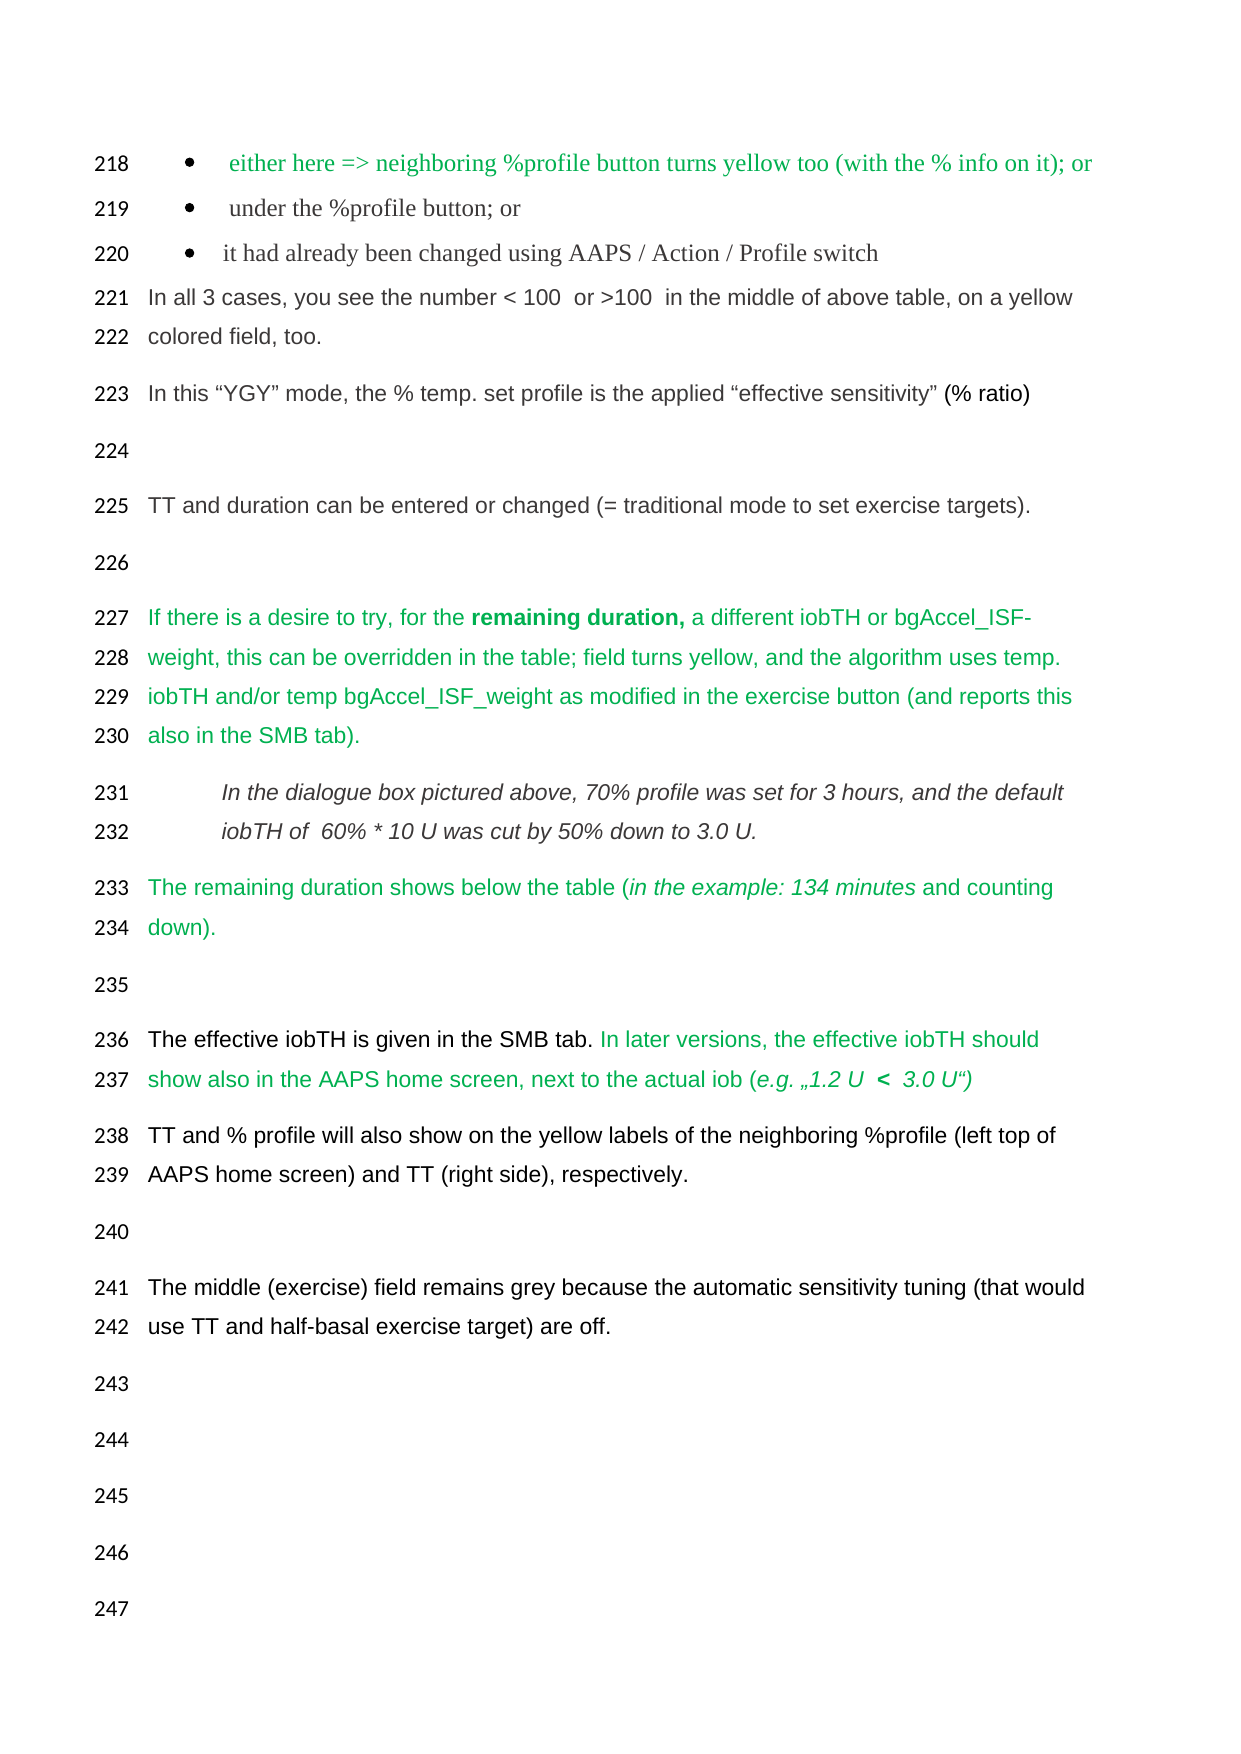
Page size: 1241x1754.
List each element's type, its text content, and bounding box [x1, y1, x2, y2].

text In this “YGY” mode, the % temp. set profile is the applied “effective sensitivity” (% ratio) [148, 379, 1093, 406]
list either here => neighboring %profile button turns yellow too (with the % info on it); or [185, 148, 1093, 176]
text The effective iobTH is given in the SMB tab. In later versions, the effective iobTH should show also in the AAPS home screen, next to the actual iob (e.g. „1.2 U < 3.0 U“) [148, 1026, 1093, 1092]
text TT and duration can be entered or changed (= traditional mode to set exercise targets). [148, 492, 1093, 518]
list under the %profile button; or [185, 193, 1093, 222]
text If there is a desire to try, for the remaining duration, a different iobTH or bgAccel_ISF-weight, this can be overridden in the table; field turns yellow, and the algorithm uses temp. iobTH and/or temp bgAccel_ISF_weight as modified in the exercise button (and reports this also in the SMB tab). [148, 604, 1093, 749]
text TT and % profile will also show on the yellow labels of the neighboring %profile (left top of AAPS home screen) and TT (right side), respectively. [148, 1122, 1093, 1187]
text In all 3 cases, you see the number < 100 or >100 in the middle of above table, on a yellow colored field, too. [148, 284, 1093, 350]
text The middle (exercise) field remains grey because the automatic sensitivity tuning (that would use TT and half-basal exercise target) are off. [148, 1273, 1093, 1339]
text In the dialogue box pictured above, 70% profile was set for 3 hours, and the default iobTH of 60% * 10 U was cut by 50% down to 3.0 U. [221, 779, 1093, 844]
list it had already been changed using AAPS / Action / Profile switch [185, 238, 1093, 267]
text The remaining duration shows below the table (in the example: 134 minutes and counting down). [148, 874, 1093, 940]
